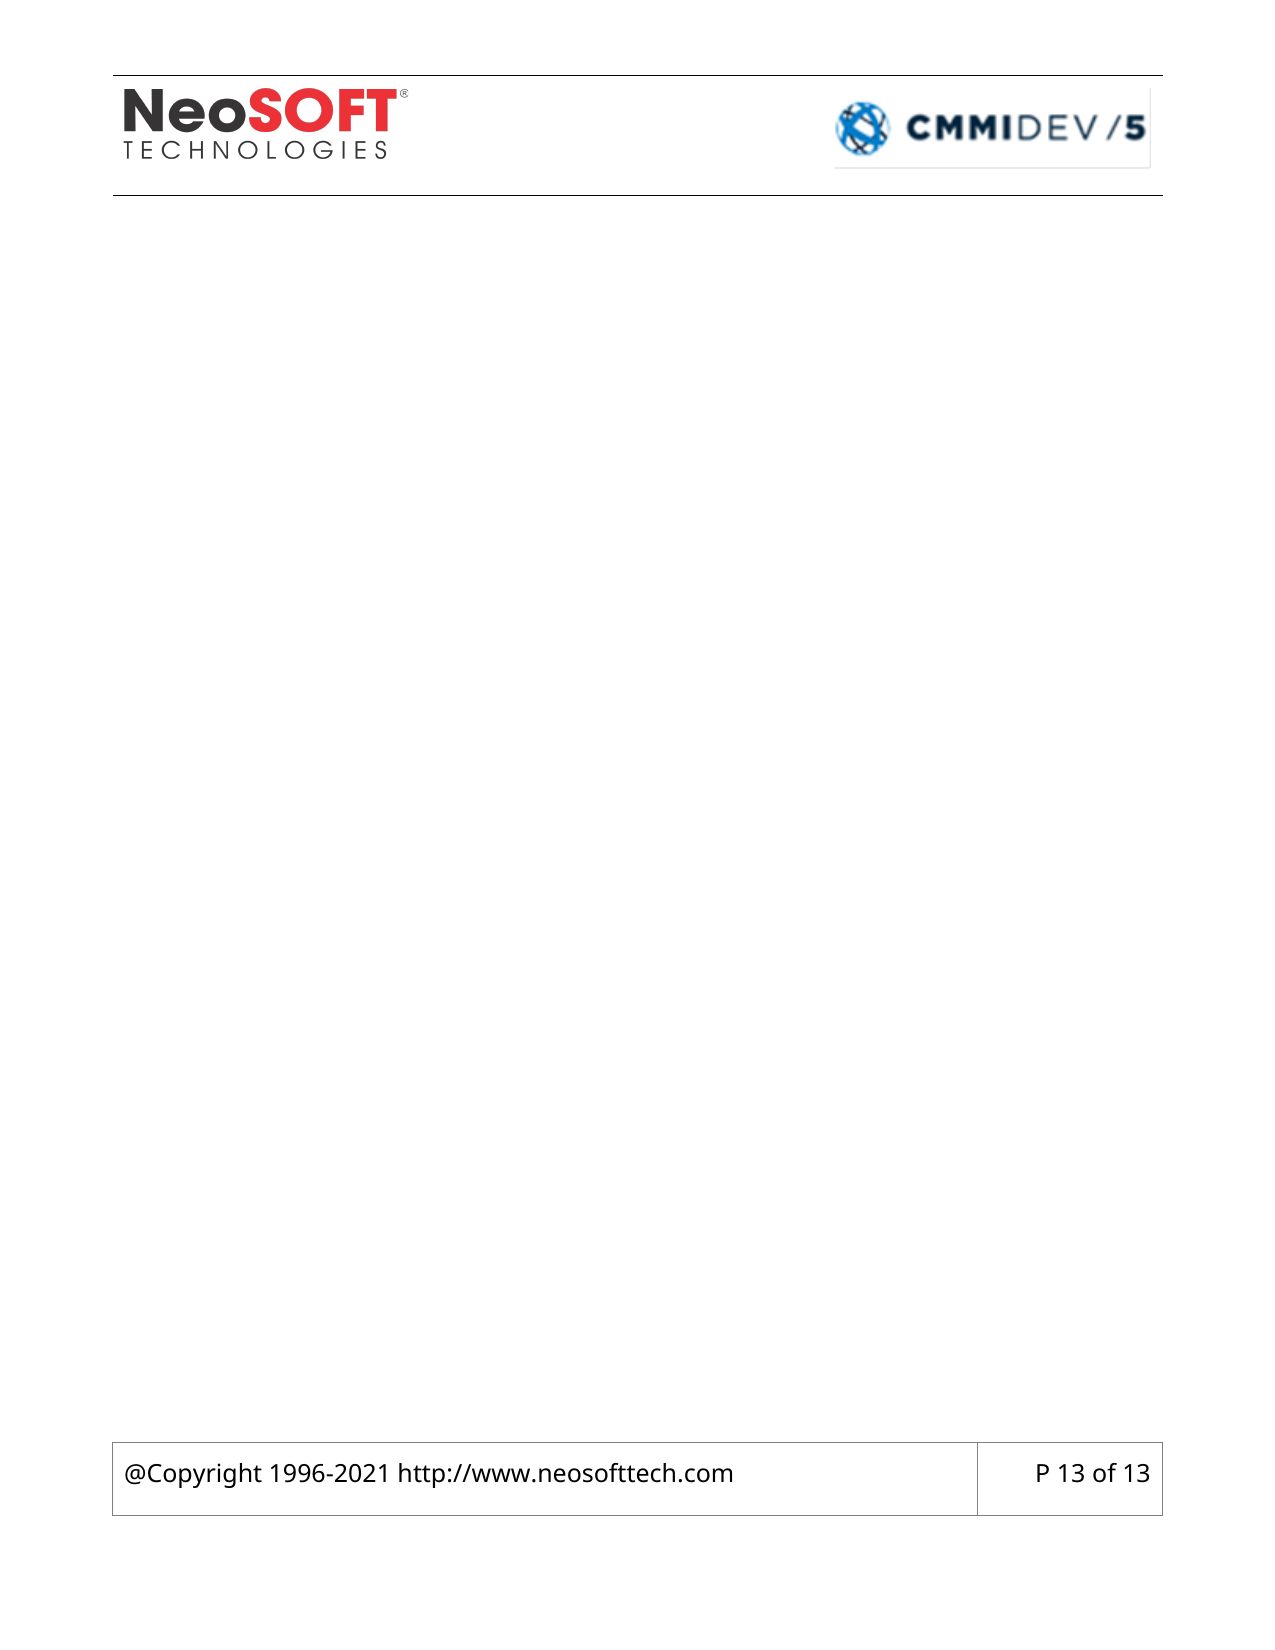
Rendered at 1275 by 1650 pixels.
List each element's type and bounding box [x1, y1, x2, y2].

picture [834, 88, 1152, 170]
picture [123, 88, 409, 159]
